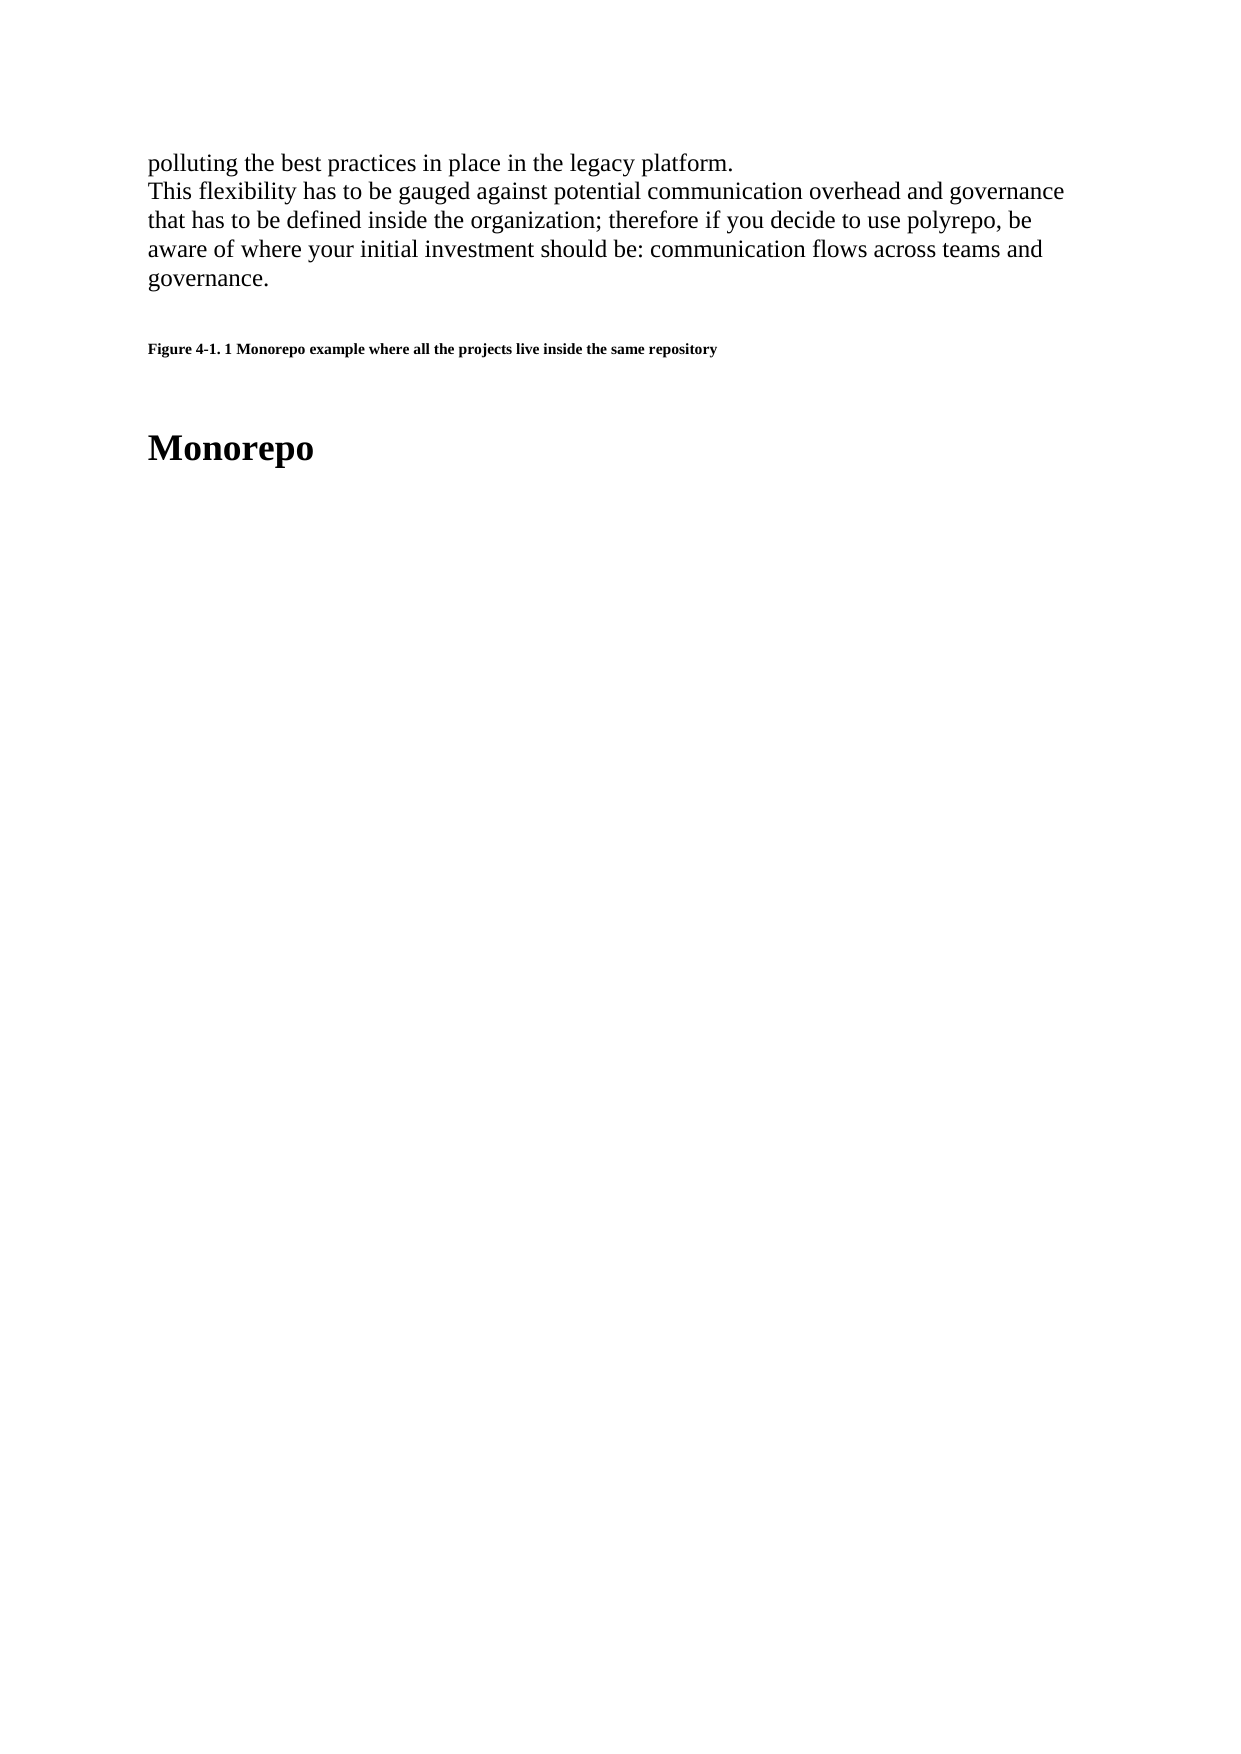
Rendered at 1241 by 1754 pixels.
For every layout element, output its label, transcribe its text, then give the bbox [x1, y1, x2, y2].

subtitle Figure 4-1. 1 Monorepo example where all the projects live inside the same repository [148, 340, 1093, 358]
text polluting the best practices in place in the legacy platform. This flexibility has to be gauged against potential communication overhead and governance that has to be defined inside the organization; therefore if you decide to use polyrepo, be aware of where your initial investment should be: communication flows across teams and governance. [148, 148, 1093, 291]
subtitle Monorepo [148, 425, 1093, 468]
